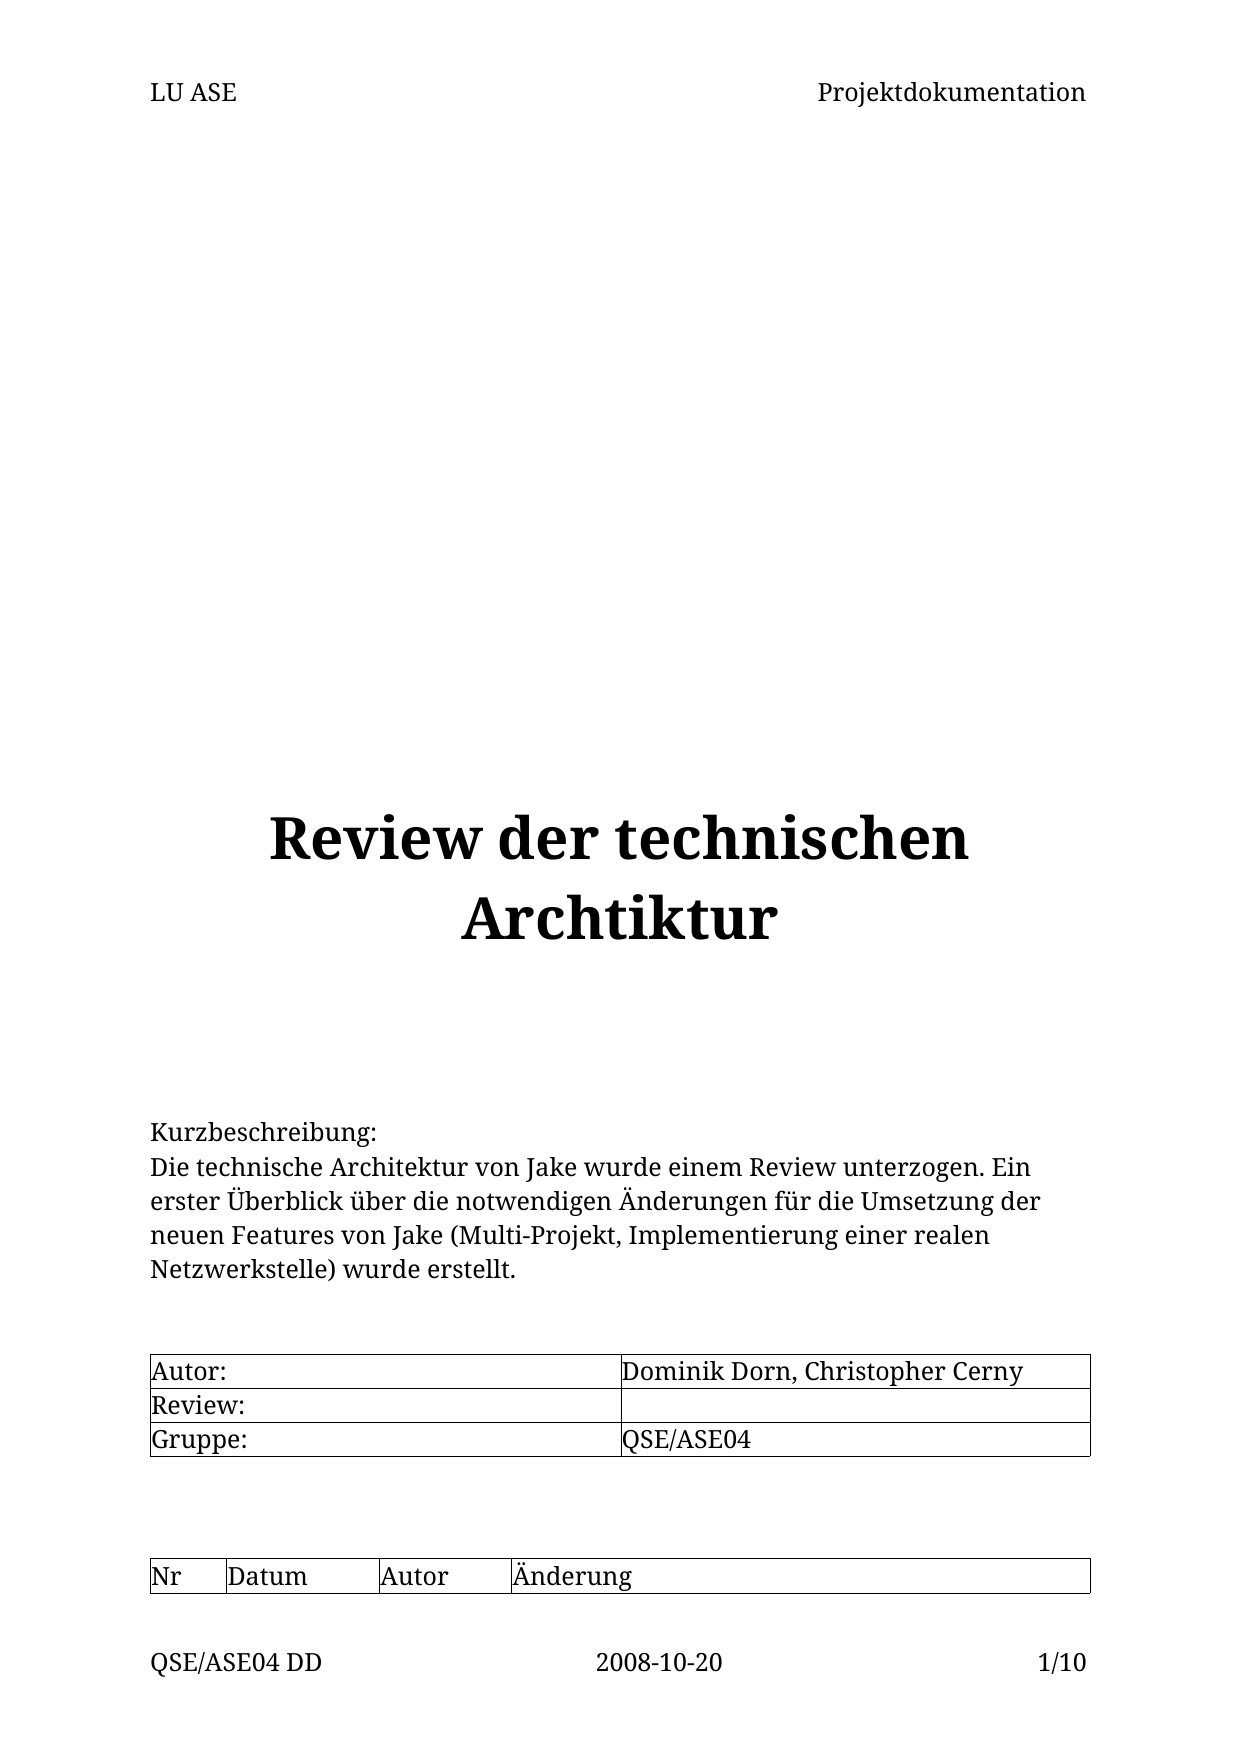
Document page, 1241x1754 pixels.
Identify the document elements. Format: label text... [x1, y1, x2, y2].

table_header Autor [380, 1559, 511, 1592]
table_cell [622, 1389, 1090, 1422]
text Die technische Architektur von Jake wurde einem Review unterzogen. Ein erster Überblick über die notwendigen Änderungen für die Umsetzung der neuen Features von Jake (Multi-Projekt, Implementierung einer realen Netzwerkstelle) wurde erstellt. [150, 1149, 1090, 1285]
table_header Nr [151, 1559, 226, 1592]
text Review der technischen Archtiktur [150, 797, 1090, 956]
text Kurzbeschreibung: [150, 1115, 1090, 1149]
table_cell Review: [151, 1389, 621, 1422]
table_header Autor: [151, 1355, 621, 1388]
table_header Änderung [512, 1559, 1090, 1592]
table_cell QSE/ASE04 [622, 1423, 1090, 1456]
table_header Dominik Dorn, Christopher Cerny [622, 1355, 1090, 1388]
table_header Datum [227, 1559, 379, 1592]
table_cell Gruppe: [151, 1423, 621, 1456]
